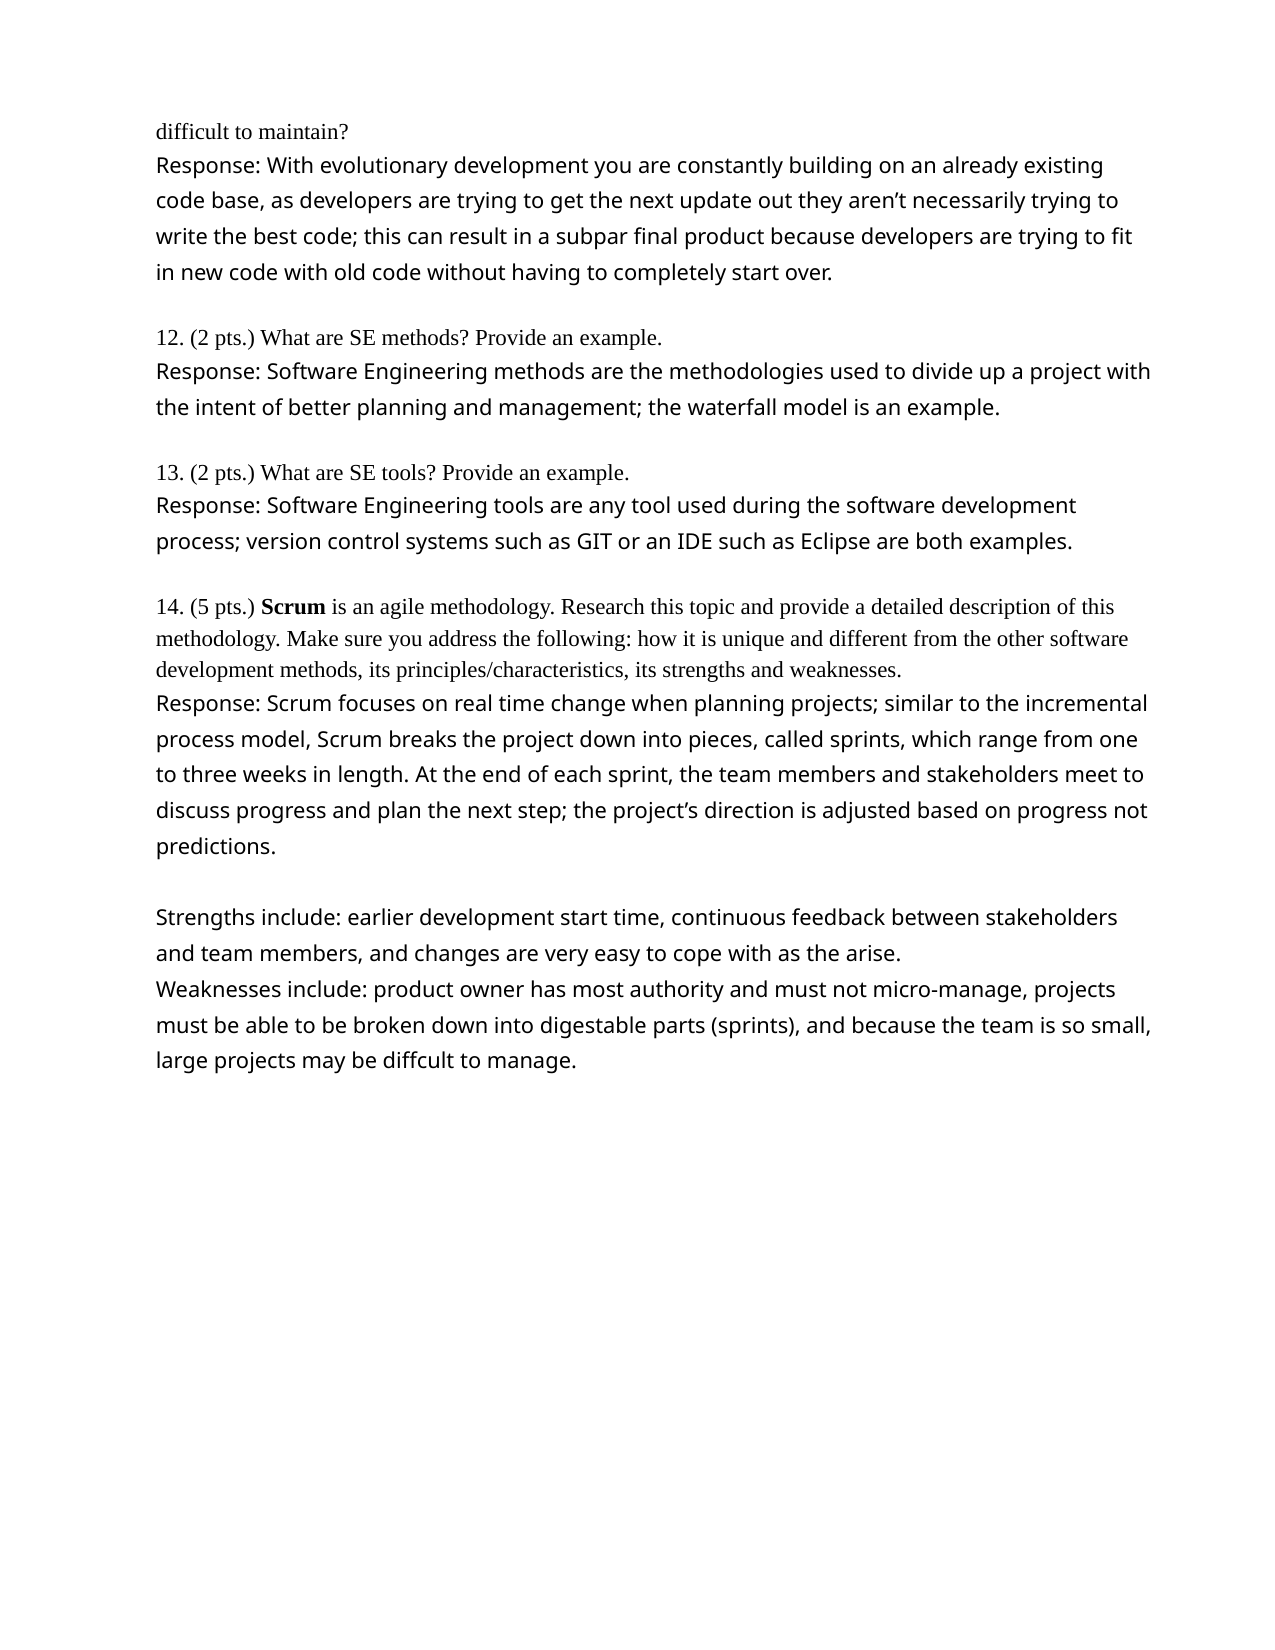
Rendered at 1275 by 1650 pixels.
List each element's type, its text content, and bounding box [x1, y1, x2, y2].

text 13. (2 pts.) What are SE tools? Provide an example. [156, 459, 1157, 485]
text Response: Software Engineering tools are any tool used during the software development process; version control systems such as GIT or an IDE such as Eclipse are both examples. [156, 490, 1157, 556]
text Response: Software Engineering methods are the methodologies used to divide up a project with the intent of better planning and management; the waterfall model is an example. [156, 356, 1157, 421]
text 14. (5 pts.) Scrum is an agile methodology. Research this topic and provide a detailed description of this methodology. Make sure you address the following: how it is unique and different from the other software development methods, its principles/characteristics, its strengths and weaknesses. [156, 593, 1157, 683]
text difficult to maintain? [156, 118, 1157, 144]
text Response: With evolutionary development you are constantly building on an already existing code base, as developers are trying to get the next update out they aren’t necessarily trying to write the best code; this can result in a subpar final product because developers are trying to fit in new code with old code without having to completely start over. [156, 150, 1157, 287]
text 12. (2 pts.) What are SE methods? Provide an example. [156, 324, 1157, 351]
text Strengths include: earlier development start time, continuous feedback between stakeholders and team members, and changes are very easy to cope with as the arise. [156, 902, 1157, 968]
text Weaknesses include: product owner has most authority and must not micro-manage, projects must be able to be broken down into digestable parts (sprints), and because the team is so small, large projects may be diffcult to manage. [156, 974, 1157, 1075]
text Response: Scrum focuses on real time change when planning projects; similar to the incremental process model, Scrum breaks the project down into pieces, called sprints, which range from one to three weeks in length. At the end of each sprint, the team members and stakeholders meet to discuss progress and plan the next step; the project’s direction is adjusted based on progress not predictions. [156, 688, 1157, 861]
